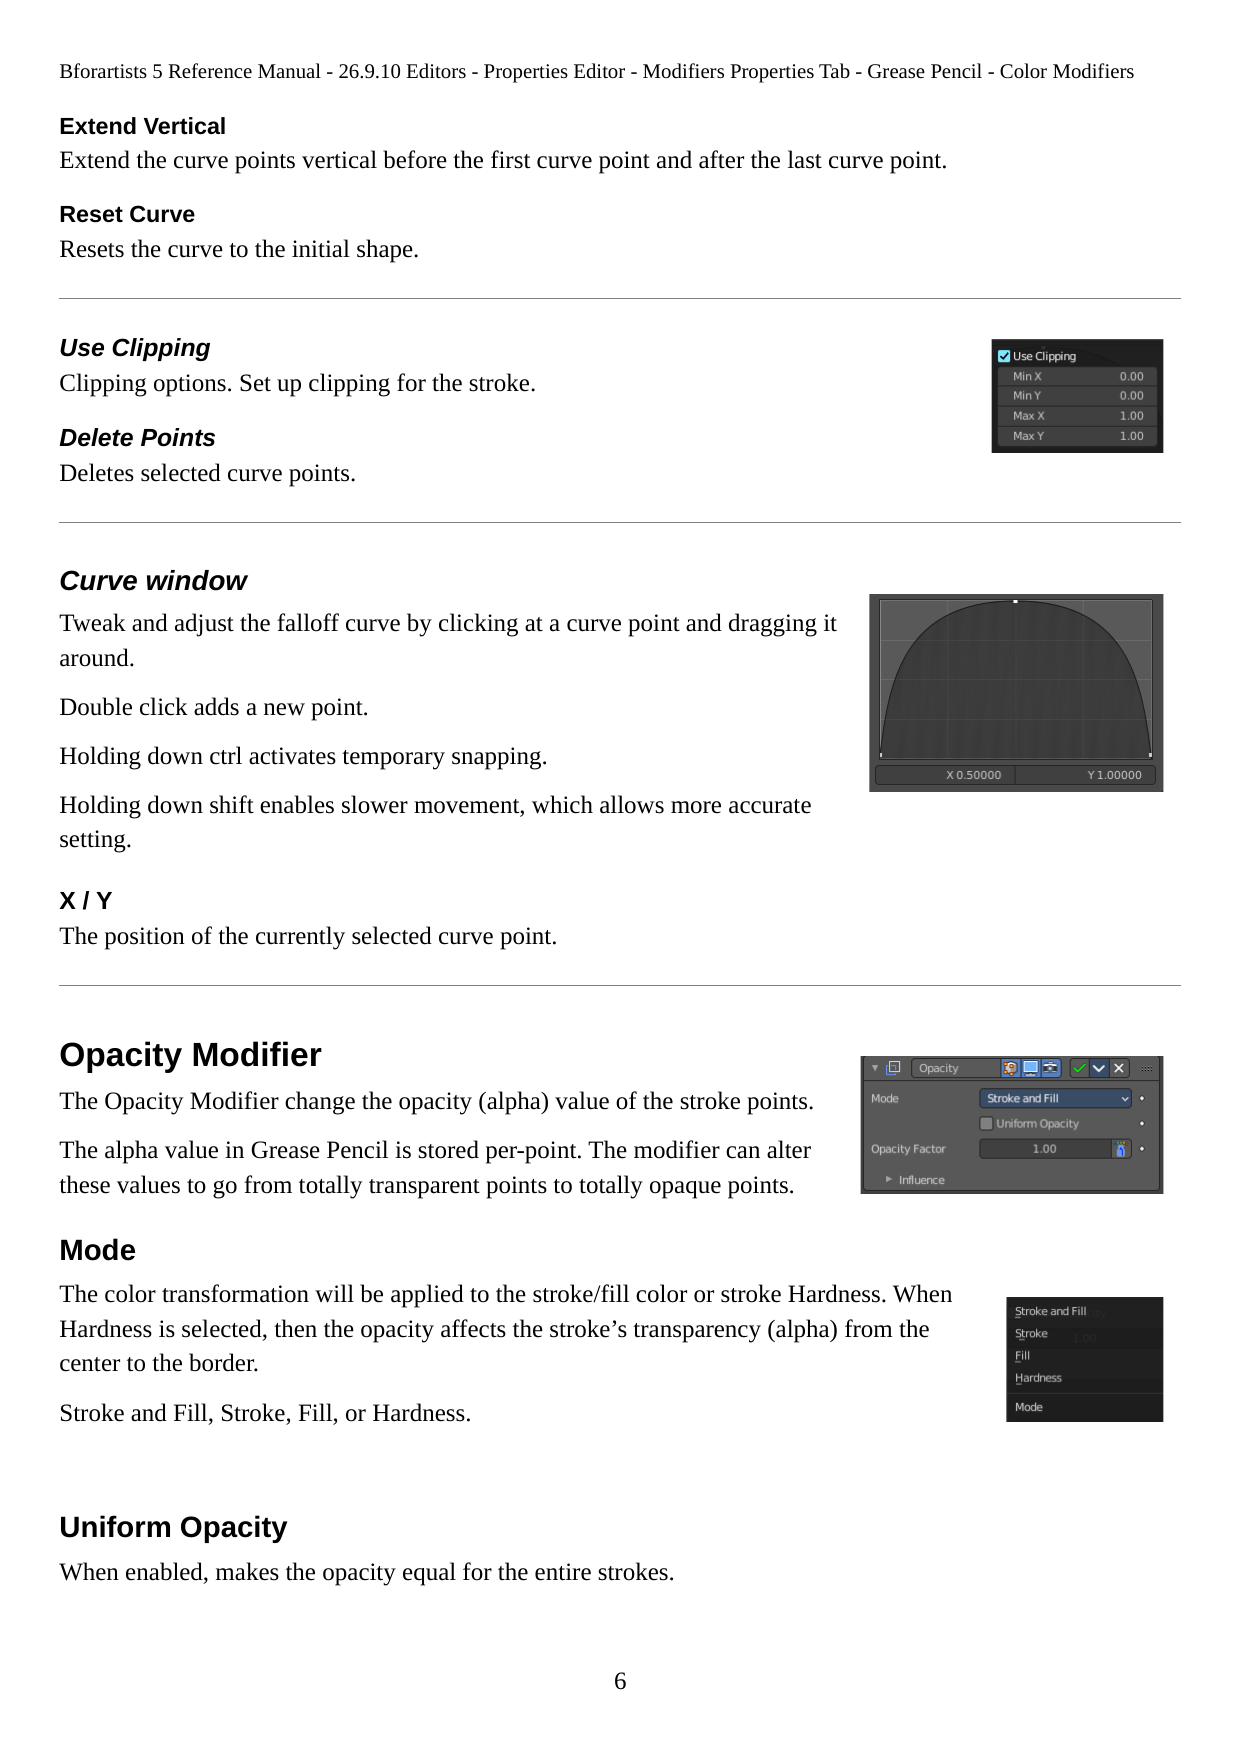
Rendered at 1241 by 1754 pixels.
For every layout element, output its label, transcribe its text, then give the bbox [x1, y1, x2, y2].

text Clipping options. Set up clipping for the stroke. [59, 368, 991, 397]
subtitle Uniform Opacity [59, 1510, 1181, 1544]
subtitle Extend Vertical [59, 113, 1181, 139]
subtitle [1164, 423, 1181, 452]
subtitle Opacity Modifier [59, 1035, 1181, 1074]
picture [1006, 1297, 1164, 1422]
text Holding down ctrl activates temporary snapping. [59, 741, 869, 770]
subtitle Use Clipping [59, 333, 1181, 362]
text Tweak and adjust the falloff curve by clicking at a curve point and dragging it around. [59, 608, 869, 672]
text The color transformation will be applied to the stroke/fill color or stroke Hardness. When Hardness is selected, then the opacity affects the stroke’s transparency (alpha) from the center to the border. [59, 1279, 1181, 1377]
text Extend the curve points vertical before the first curve point and after the last curve point. [59, 146, 1181, 174]
text Deletes selected curve points. [59, 458, 1181, 487]
text The Opacity Modifier change the opacity (alpha) value of the stroke points. [59, 1086, 860, 1115]
text Holding down shift enables slower movement, which allows more accurate setting. [59, 790, 1181, 853]
subtitle Delete Points [59, 423, 991, 452]
subtitle Reset Curve [59, 201, 1181, 228]
text Resets the curve to the initial shape. [59, 234, 1181, 263]
subtitle X / Y [59, 886, 1181, 915]
picture [869, 594, 1164, 792]
subtitle Curve window [59, 564, 1181, 596]
text Stroke and Fill, Stroke, Fill, or Hardness. [59, 1398, 1181, 1426]
text The alpha value in Grease Pencil is stored per-point. The modifier can alter these values to go from totally transparent points to totally opaque points. [59, 1135, 1181, 1198]
subtitle Mode [59, 1233, 1181, 1267]
picture [991, 339, 1164, 453]
text The position of the currently selected curve point. [59, 921, 1181, 950]
picture [860, 1056, 1164, 1194]
text Double click adds a new point. [59, 692, 869, 721]
text When enabled, makes the opacity equal for the entire strokes. [59, 1557, 1181, 1585]
